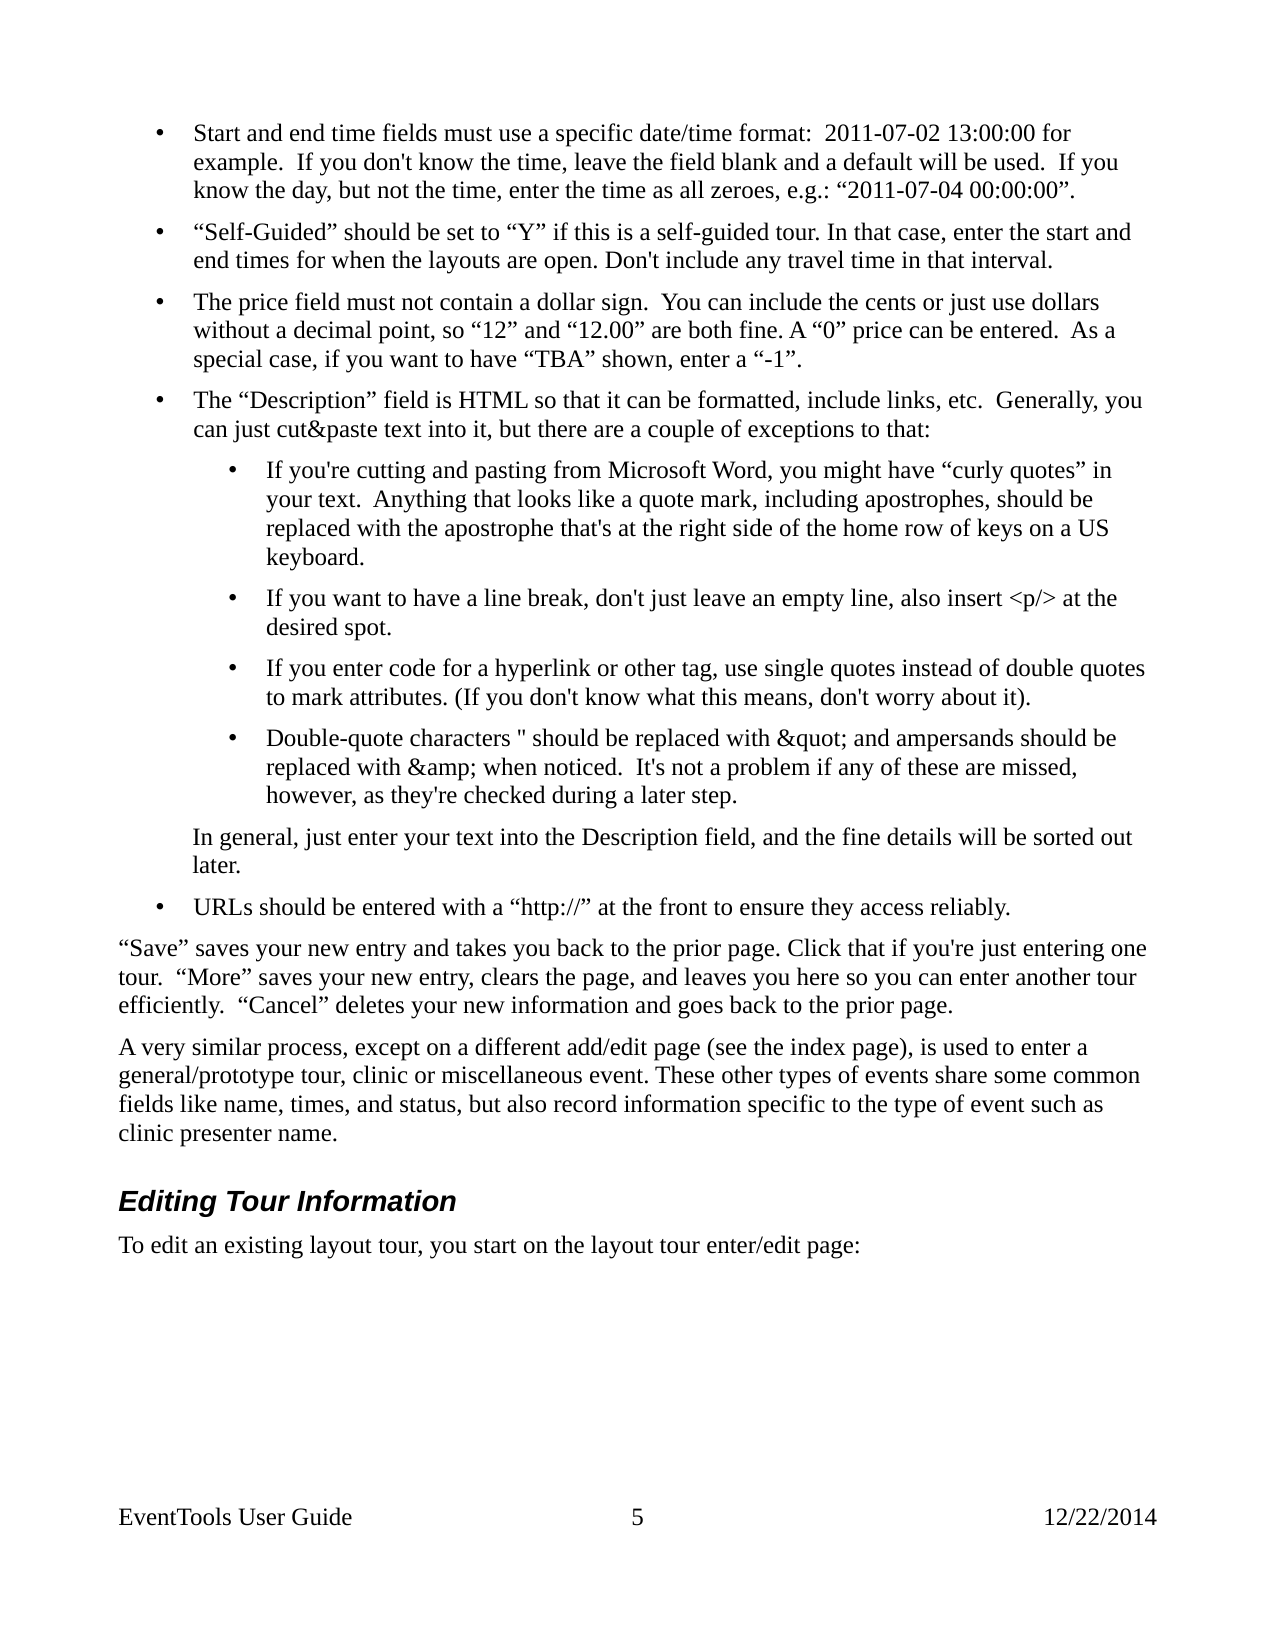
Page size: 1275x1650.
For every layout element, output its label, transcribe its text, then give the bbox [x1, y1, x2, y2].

text To edit an existing layout tour, you start on the layout tour enter/edit page: [118, 1230, 1157, 1259]
text A very similar process, except on a different add/edit page (see the index page), is used to enter a general/prototype tour, clinic or miscellaneous event. These other types of events share some common fields like name, times, and status, but also record information specific to the type of event such as clinic presenter name. [118, 1032, 1157, 1147]
text “Save” saves your new entry and takes you back to the prior page. Click that if you're just entering one tour. “More” saves your new entry, clears the page, and leaves you here so you can enter another tour efficiently. “Cancel” deletes your new information and goes back to the prior page. [118, 933, 1157, 1019]
list If you enter code for a hyperlink or other tag, use single quotes instead of double quotes to mark attributes. (If you don't know what this means, don't worry about it). [228, 653, 1157, 711]
list “Self-Guided” should be set to “Y” if this is a self-guided tour. In that case, enter the start and end times for when the layouts are open. Don't include any travel time in that interval. [156, 217, 1157, 274]
list If you're cutting and pasting from Microsoft Word, you might have “curly quotes” in your text. Anything that looks like a quote mark, including apostrophes, should be replaced with the apostrophe that's at the right side of the home row of keys on a US keyboard. [228, 456, 1157, 571]
list Start and end time fields must use a specific date/time format: 2011-07-02 13:00:00 for example. If you don't know the time, leave the field blank and a default will be used. If you know the day, but not the time, enter the time as all zeroes, e.g.: “2011-07-04 00:00:00”. [156, 118, 1157, 204]
list The price field must not contain a dollar sign. You can include the cents or just use dollars without a decimal point, so “12” and “12.00” are both fine. A “0” price can be entered. As a special case, if you want to have “TBA” shown, enter a “-1”. [156, 287, 1157, 373]
list Double-quote characters '' should be replaced with &quot; and ampersands should be replaced with &amp; when noticed. It's not a problem if any of these are missed, however, as they're checked during a later step. [228, 723, 1157, 809]
subtitle Editing Tour Information [118, 1184, 1157, 1218]
list The “Description” field is HTML so that it can be formatted, include links, etc. Generally, you can just cut&paste text into it, but there are a couple of exceptions to that: [156, 386, 1157, 443]
list URLs should be entered with a “http://” at the front to ensure they access reliably. [156, 892, 1157, 921]
list If you want to have a line break, don't just leave an empty line, also insert <p/> at the desired spot. [228, 583, 1157, 641]
text In general, just enter your text into the Description field, and the fine details will be sorted out later. [192, 822, 1157, 879]
